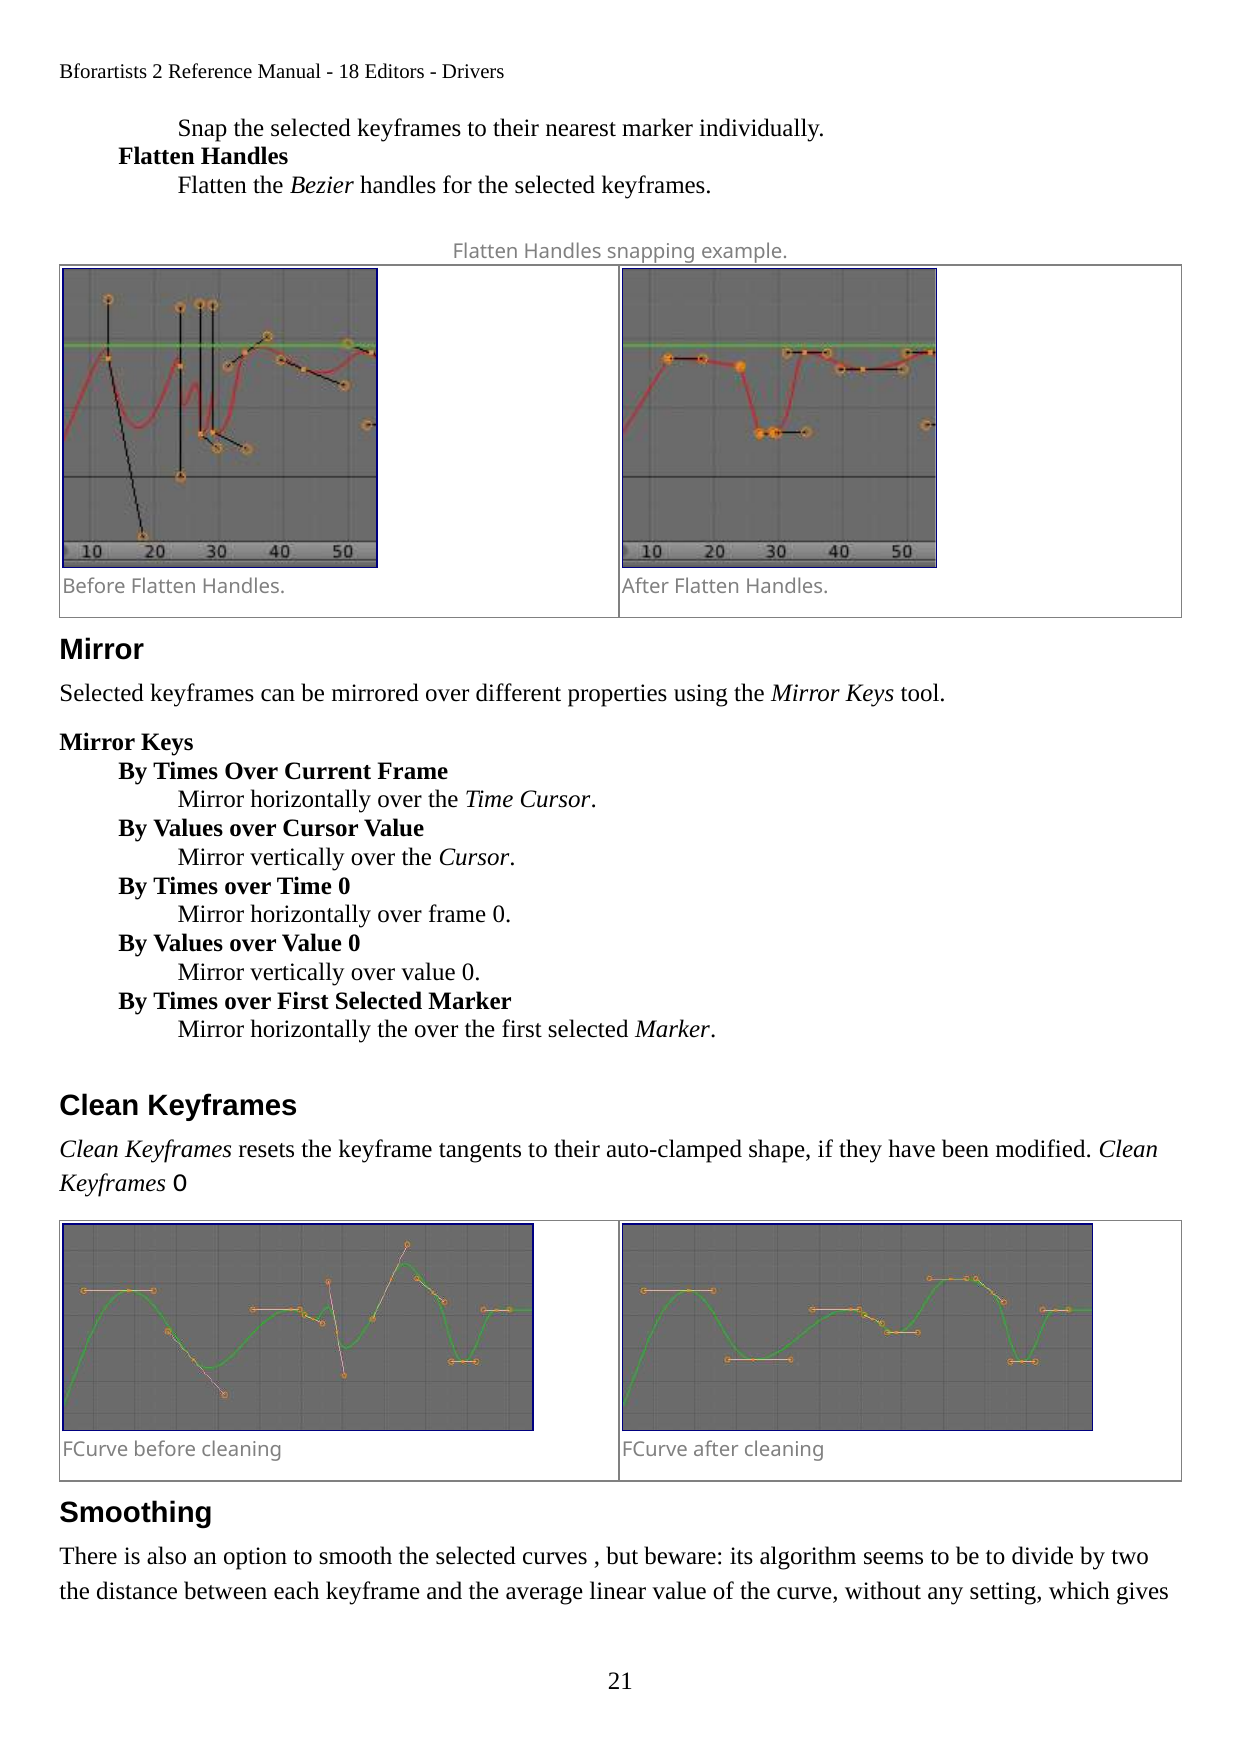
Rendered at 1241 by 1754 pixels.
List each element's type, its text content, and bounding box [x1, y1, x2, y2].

picture [64, 269, 376, 567]
list Snap the selected keyframes to their nearest marker individually. [177, 113, 1181, 141]
subtitle By Times over First Selected Marker [118, 986, 1181, 1014]
table_header FCurve after cleaning [620, 1221, 1181, 1480]
text There is also an option to smooth the selected curves , but beware: its algorithm seems to be to divide by two the distance between each keyframe and the average linear value of the curve, without any setting, which gives [59, 1541, 1181, 1604]
subtitle Smoothing [59, 1495, 1181, 1529]
list Mirror vertically over the Cursor. [177, 842, 1181, 871]
text Clean Keyframes resets the keyframe tangents to their auto-clamped shape, if they have been modified. Clean Keyframes O [59, 1134, 1181, 1199]
text Flatten Handles snapping example. [59, 233, 1181, 264]
subtitle By Times Over Current Frame [118, 756, 1181, 784]
subtitle Mirror [59, 632, 1181, 666]
subtitle By Values over Value 0 [118, 928, 1181, 957]
picture [64, 1225, 532, 1430]
list Flatten the Bezier handles for the selected keyframes. [177, 170, 1181, 199]
list Mirror horizontally over the Time Cursor. [177, 784, 1181, 813]
table_header Before Flatten Handles. [60, 266, 618, 617]
table_header FCurve before cleaning [60, 1221, 618, 1480]
subtitle Clean Keyframes [59, 1087, 1181, 1121]
subtitle By Values over Cursor Value [118, 813, 1181, 842]
subtitle Mirror Keys [59, 727, 1181, 756]
list Mirror vertically over value 0. [177, 957, 1181, 986]
subtitle Flatten Handles [118, 141, 1181, 170]
subtitle By Times over Time 0 [118, 871, 1181, 899]
text Selected keyframes can be mirrored over different properties using the Mirror Keys tool. [59, 678, 1181, 707]
table_header After Flatten Handles. [620, 266, 1181, 617]
list Mirror horizontally over frame 0. [177, 899, 1181, 928]
picture [623, 1225, 1092, 1430]
list Mirror horizontally the over the first selected Marker. [177, 1014, 1181, 1043]
picture [623, 269, 936, 567]
